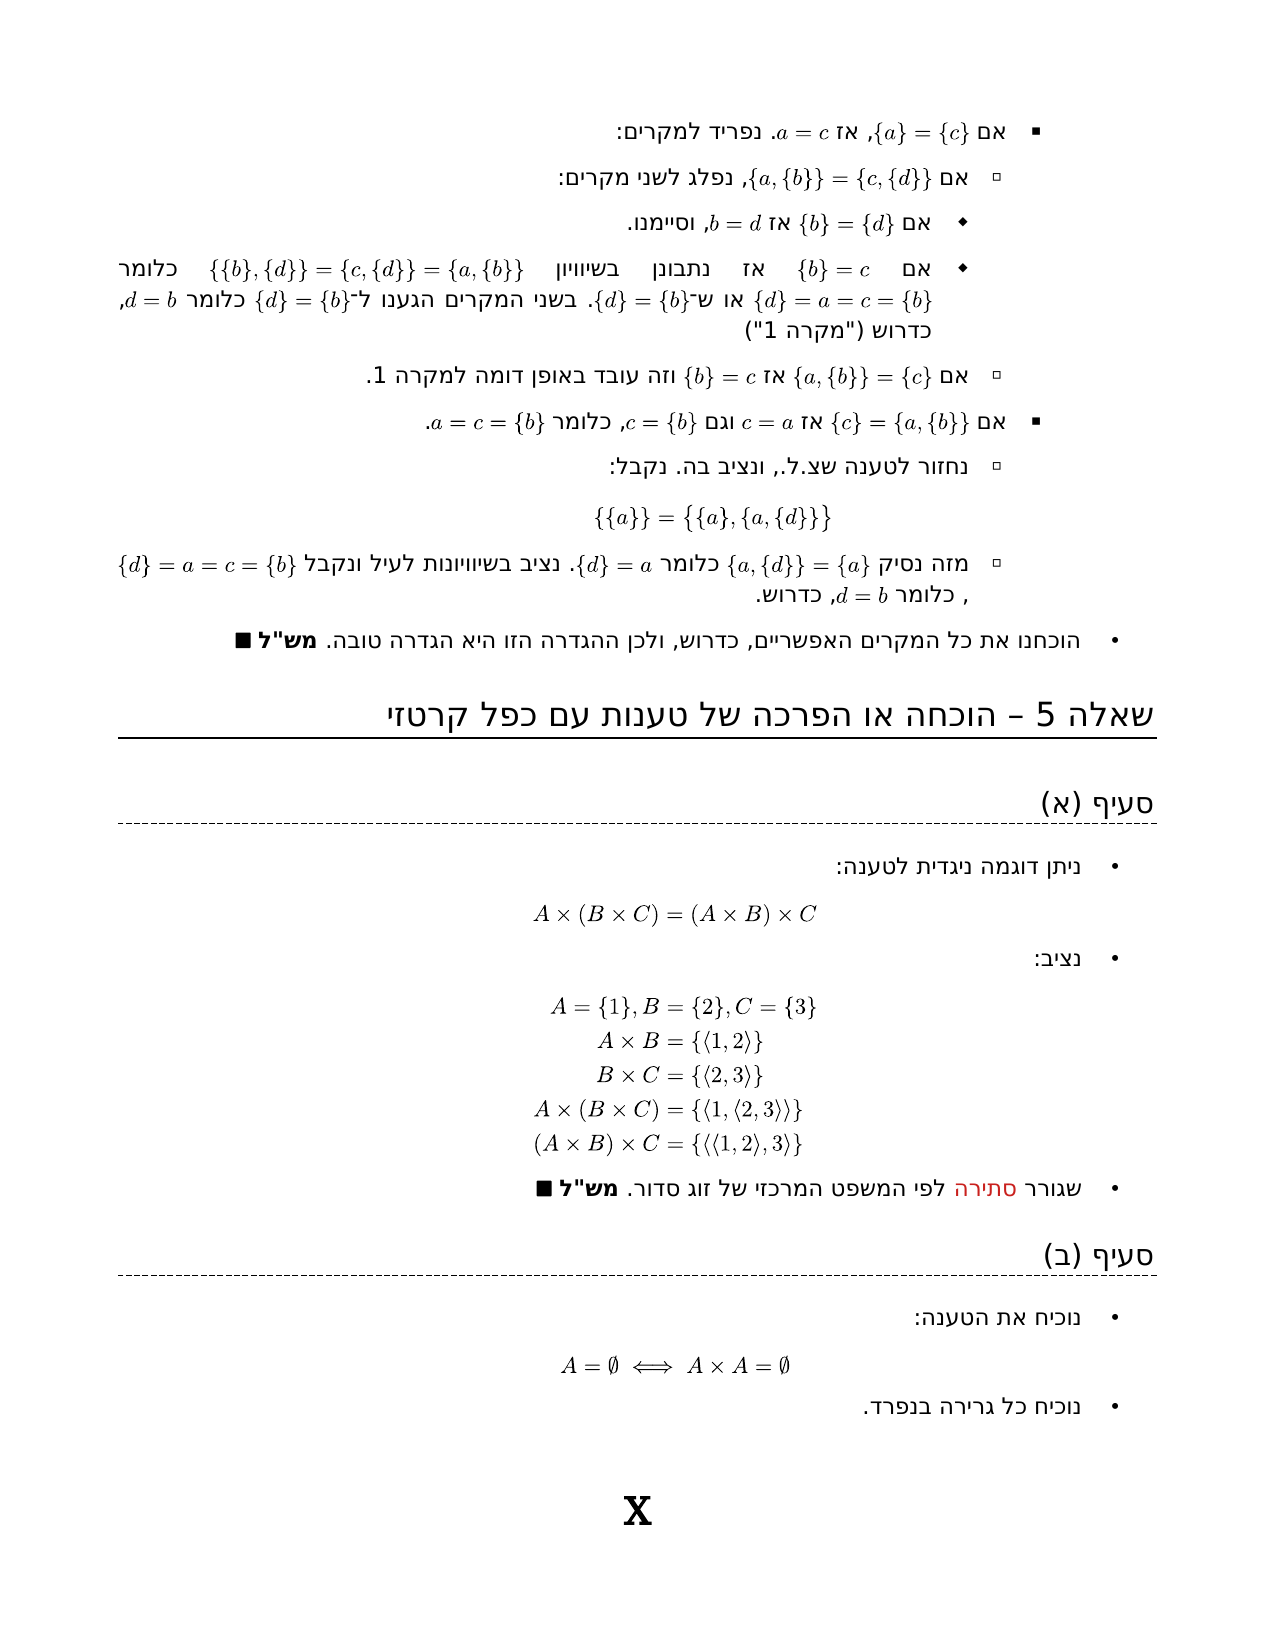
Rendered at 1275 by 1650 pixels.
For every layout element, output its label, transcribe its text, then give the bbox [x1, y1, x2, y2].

list אם אז נתבונן בשיוויון כלומר או ש־. בשני המקרים הגענו ל־ כלומר , כדרוש ("מקרה 1") [118, 255, 969, 344]
subtitle סעיף (ב) [118, 1235, 1157, 1275]
list נוכיח את הטענה: [118, 1304, 1119, 1331]
list נחזור לטענה שצ.ל., ונציב בה. נקבל: [118, 453, 1007, 480]
list הוכחנו את כל המקרים האפשריים, כדרוש, ולכן ההגדרה הזו היא הגדרה טובה. מש"ל [118, 627, 1119, 653]
list אם אז , וסיימנו. [118, 209, 969, 236]
list ניתן דוגמה ניגדית לטענה: [118, 853, 1119, 879]
list אם , נפלג לשני מקרים: [118, 164, 1007, 191]
list נציב: [118, 945, 1119, 972]
list מזה נסיק כלומר . נציב בשיוויונות לעיל ונקבל , כלומר , כדרוש. [118, 551, 1007, 608]
list אם אז וזה עובד באופן דומה למקרה 1. [118, 362, 1007, 389]
list נוכיח כל גרירה בנפרד. [118, 1393, 1119, 1420]
list שגורר סתירה לפי המשפט המרכזי של זוג סדור. מש"ל [118, 1175, 1119, 1202]
list אם , אז . נפריד למקרים: [118, 118, 1044, 145]
subtitle שאלה 5 – הוכחה או הפרכה של טענות עם כפל קרטזי [118, 692, 1157, 737]
list אם אז וגם , כלומר . [118, 408, 1044, 435]
subtitle סעיף (א) [118, 783, 1157, 823]
